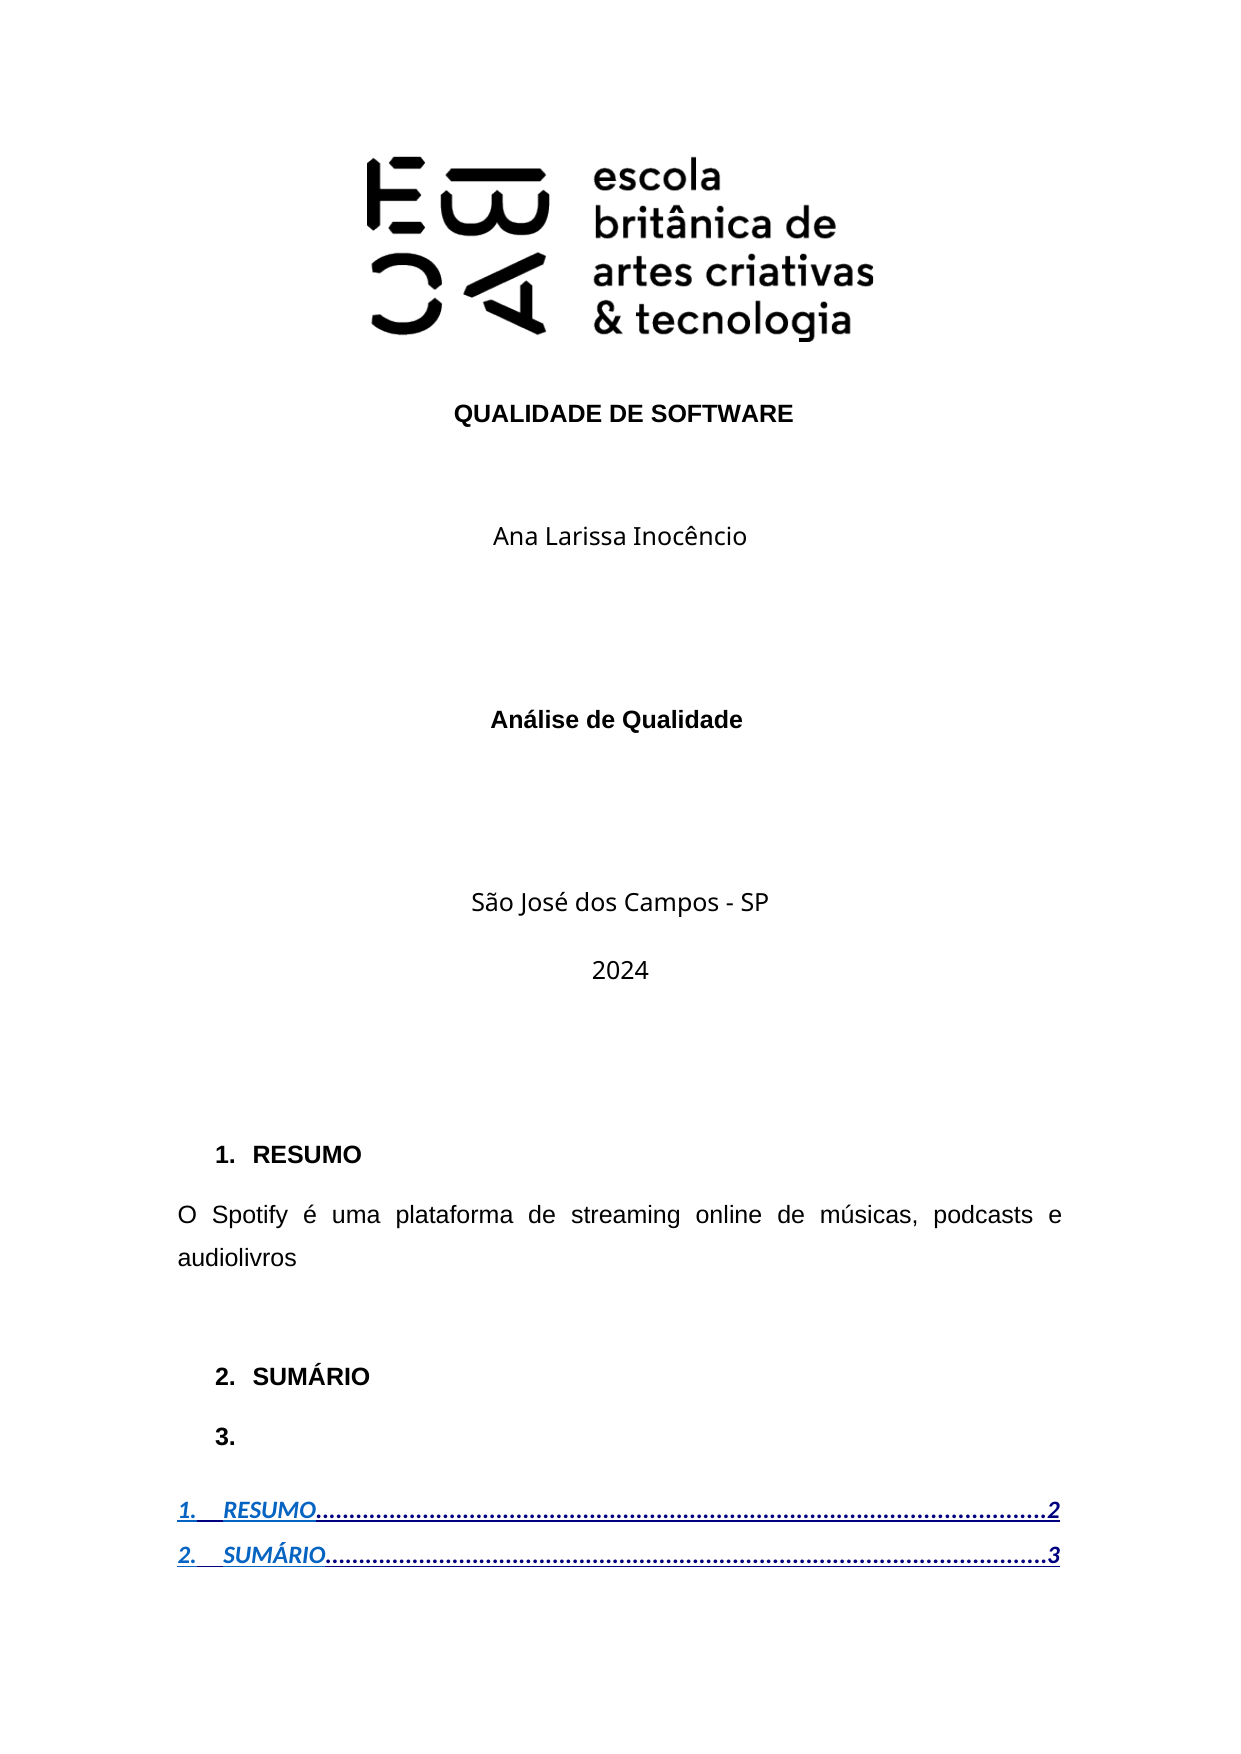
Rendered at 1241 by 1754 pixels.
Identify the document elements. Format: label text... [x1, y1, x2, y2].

text O Spotify é uma plataforma de streaming online de músicas, podcasts e audiolivros [177, 1200, 1063, 1272]
text 2. SUMÁRIO 3 [177, 1539, 1063, 1570]
text São José dos Campos - SP [177, 885, 1063, 919]
text Análise de Qualidade [177, 706, 1063, 734]
text QUALIDADE DE SOFTWARE [177, 399, 1063, 427]
subtitle RESUMO [215, 1140, 1063, 1169]
text 2024 [177, 953, 1063, 987]
text Ana Larissa Inocêncio [177, 518, 1063, 552]
text 1. RESUMO 2 [177, 1494, 1063, 1525]
subtitle SUMÁRIO [215, 1362, 1063, 1391]
